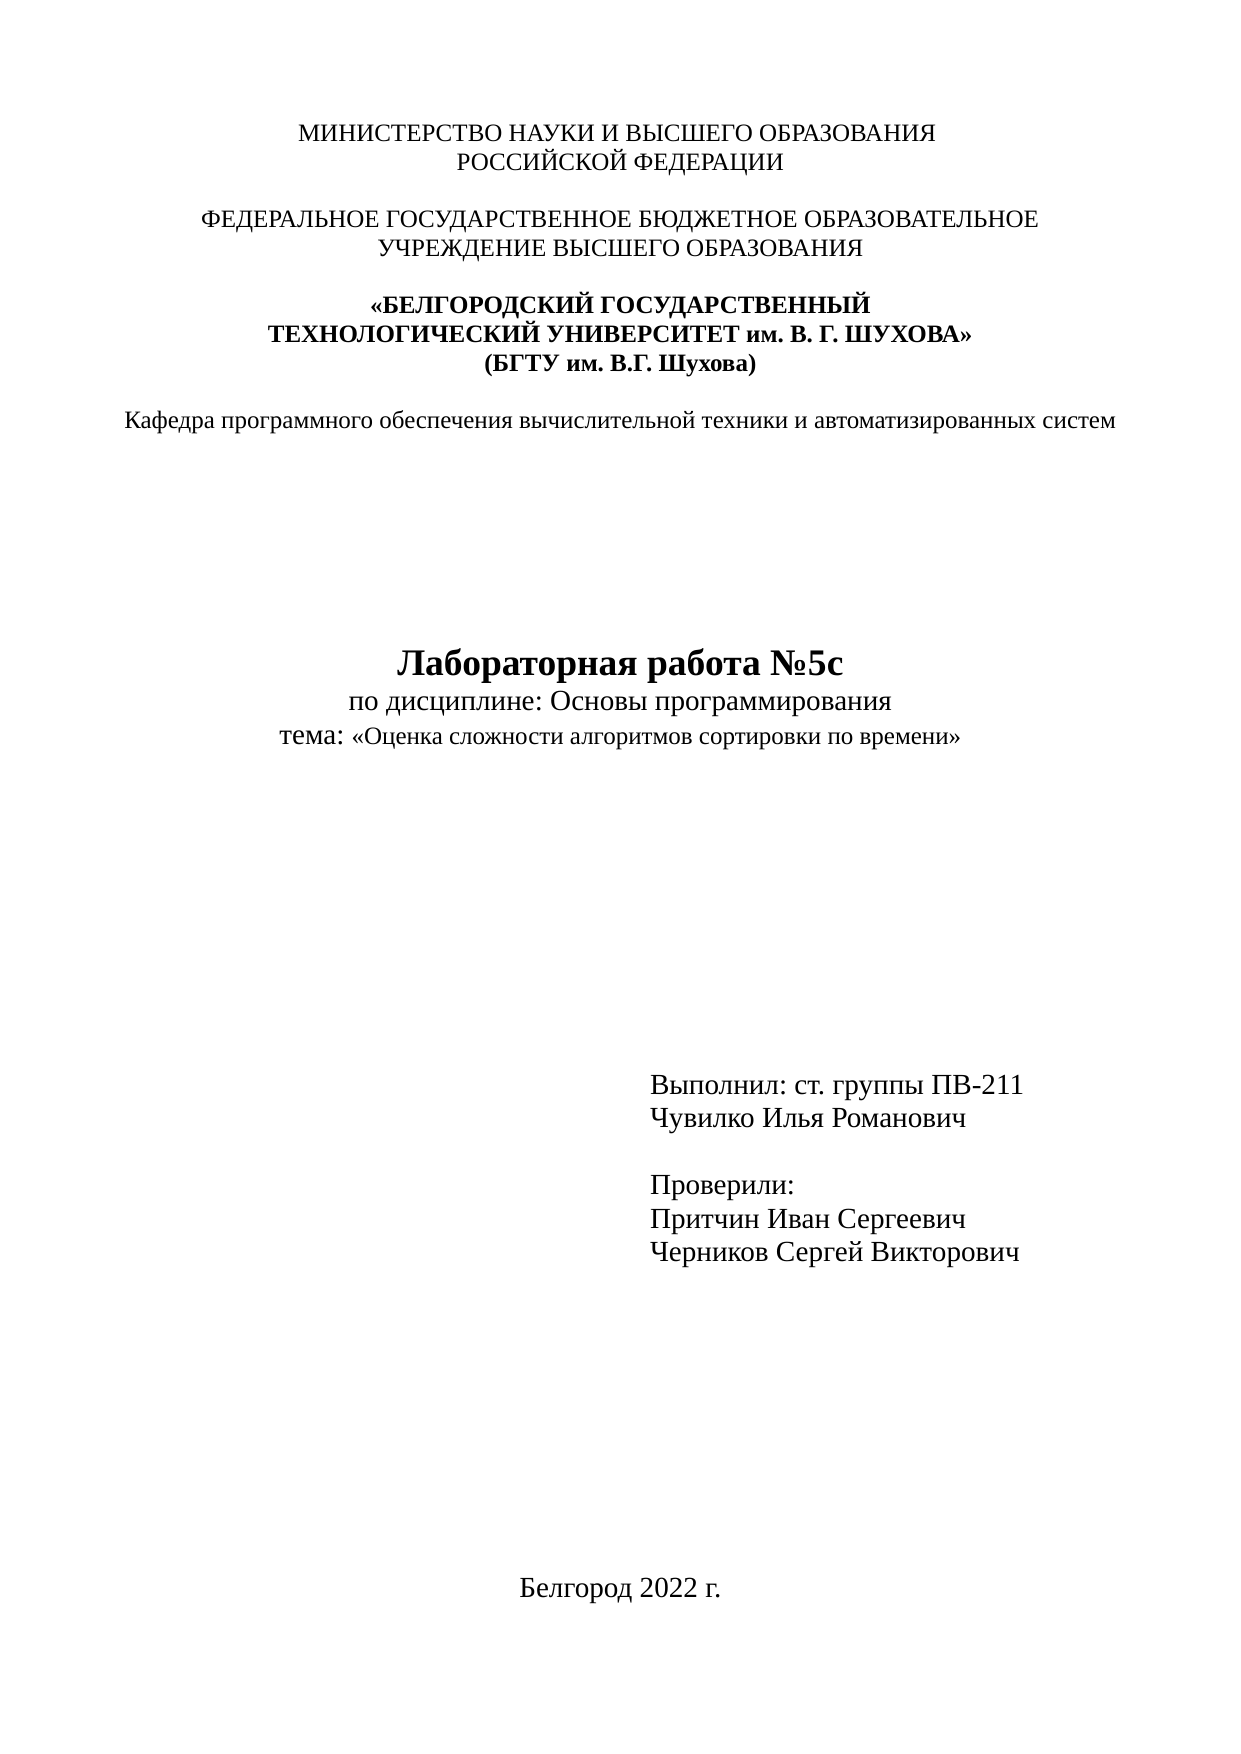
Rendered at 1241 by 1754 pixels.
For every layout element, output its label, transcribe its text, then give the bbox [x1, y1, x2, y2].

text Выполнил: ст. группы ПВ-211 [118, 1067, 1122, 1100]
text Чувилко Илья Романович [118, 1100, 1122, 1134]
text ФЕДЕРАЛЬНОЕ ГОСУДАРСТВЕННОЕ БЮДЖЕТНОЕ ОБРАЗОВАТЕЛЬНОЕ УЧРЕЖДЕНИЕ ВЫСШЕГО ОБРАЗОВАНИЯ [118, 204, 1122, 262]
text тема: «Оценка сложности алгоритмов сортировки по времени» [118, 717, 1122, 751]
text Лабораторная работа №5c [118, 640, 1122, 683]
text Проверили: [118, 1167, 1122, 1201]
text (БГТУ им. В.Г. Шухова) [118, 348, 1122, 377]
text Черников Сергей Викторович [118, 1234, 1122, 1268]
text «БЕЛГОРОДСКИЙ ГОСУДАРСТВЕННЫЙ [118, 291, 1122, 319]
text Белгород 2022 г. [118, 1570, 1122, 1603]
text Кафедра программного обеспечения вычислительной техники и автоматизированных систем [118, 406, 1122, 434]
text ТЕХНОЛОГИЧЕСКИЙ УНИВЕРСИТЕТ им. В. Г. ШУХОВА» [118, 319, 1122, 348]
text по дисциплине: Основы программирования [118, 683, 1122, 717]
text Притчин Иван Сергеевич [118, 1201, 1122, 1234]
text МИНИСТЕРСТВО НАУКИ И ВЫСШЕГО ОБРАЗОВАНИЯ РОССИЙСКОЙ ФЕДЕРАЦИИ [118, 118, 1122, 176]
